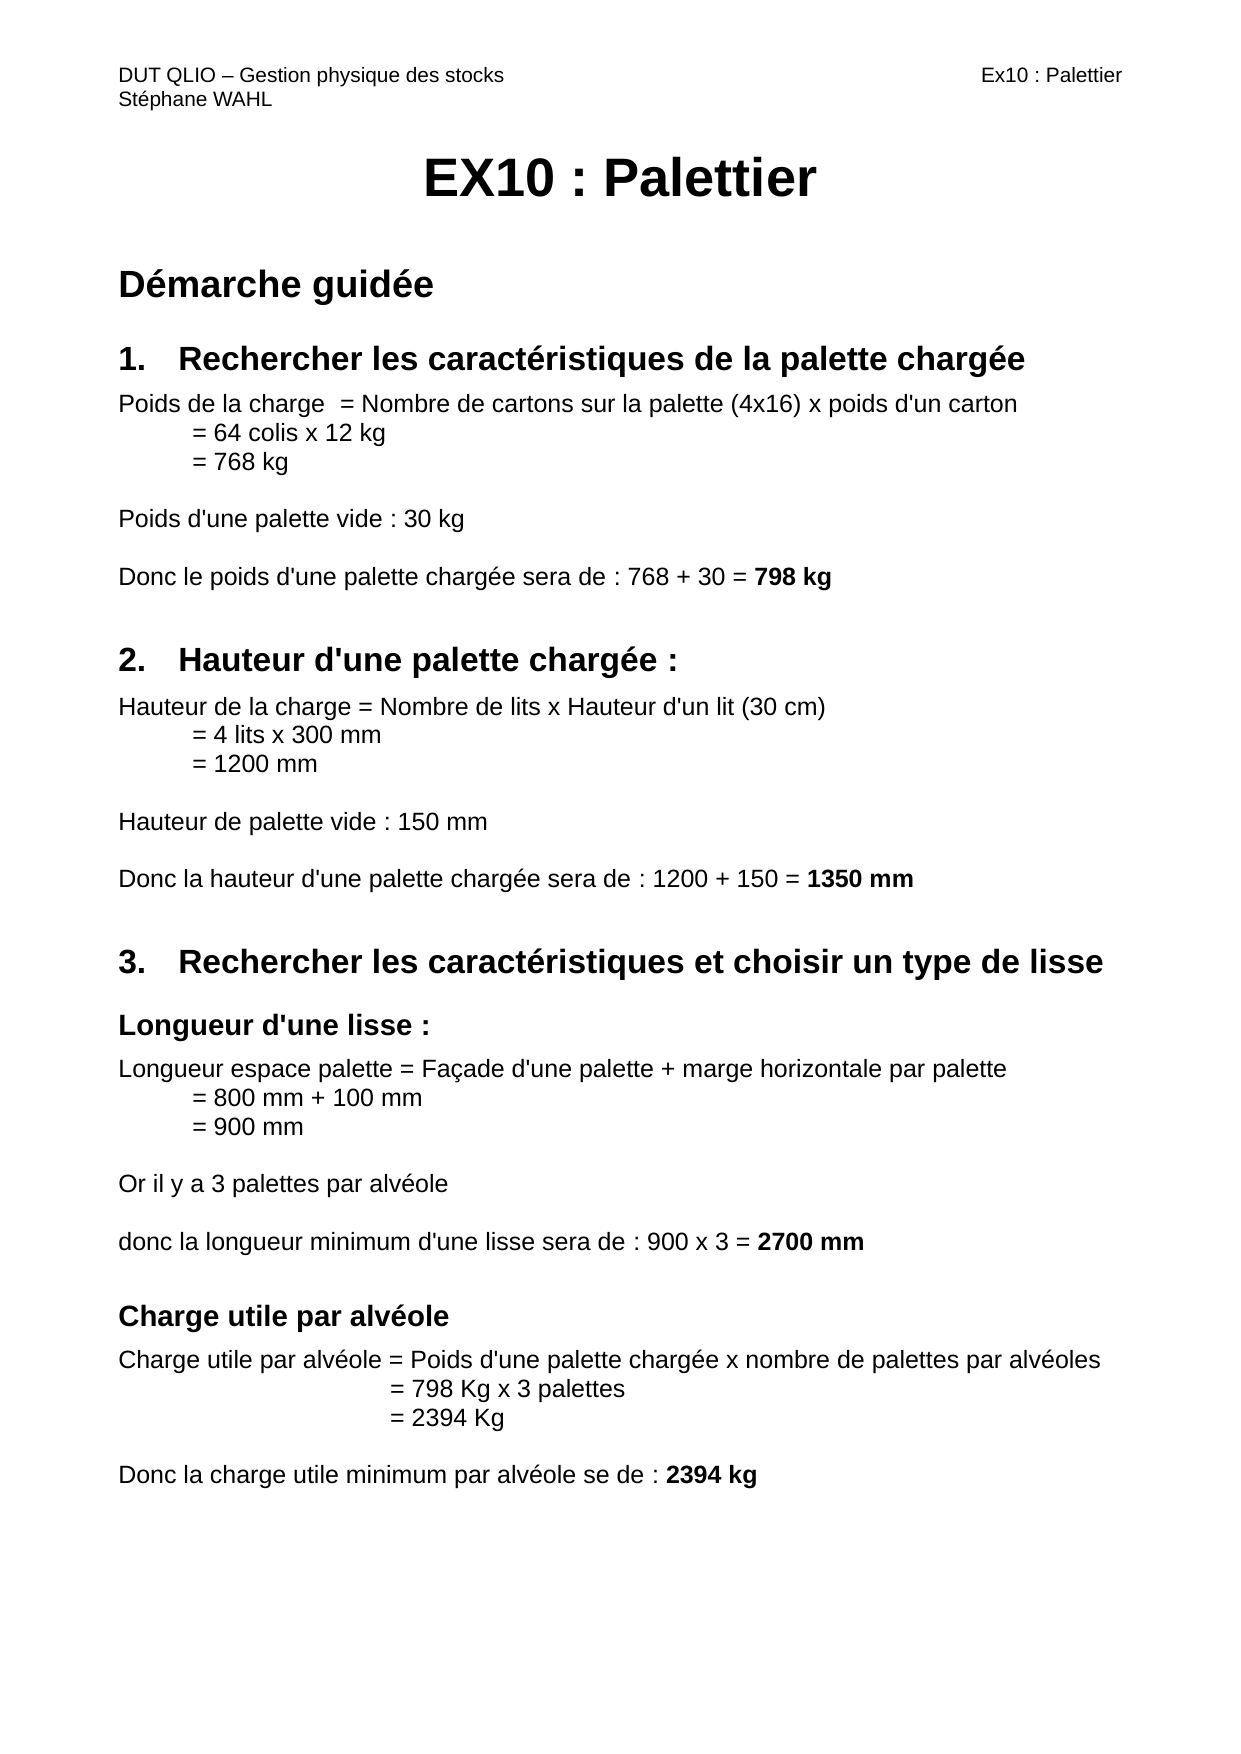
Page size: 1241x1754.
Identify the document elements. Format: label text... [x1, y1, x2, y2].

text = 900 mm [118, 1112, 1122, 1141]
text Donc la hauteur d'une palette chargée sera de : 1200 + 150 = 1350 mm [118, 864, 1122, 893]
text Hauteur de la charge = Nombre de lits x Hauteur d'un lit (30 cm) [118, 691, 1122, 720]
text = 4 lits x 300 mm [118, 720, 1122, 749]
text = 64 colis x 12 kg [118, 418, 1122, 447]
text Donc le poids d'une palette chargée sera de : 768 + 30 = 798 kg [118, 562, 1122, 591]
text = 800 mm + 100 mm [118, 1083, 1122, 1112]
subtitle Rechercher les caractéristiques de la palette chargée [118, 338, 1122, 377]
text = 1200 mm [118, 749, 1122, 778]
text Or il y a 3 palettes par alvéole [118, 1169, 1122, 1198]
text Hauteur de palette vide : 150 mm [118, 806, 1122, 835]
subtitle Charge utile par alvéole [118, 1299, 1122, 1333]
subtitle Longueur d'une lisse : [118, 1008, 1122, 1042]
text Poids de la charge = Nombre de cartons sur la palette (4x16) x poids d'un carton [118, 389, 1122, 418]
text Donc la charge utile minimum par alvéole se de : 2394 kg [118, 1460, 1122, 1489]
text donc la longueur minimum d'une lisse sera de : 900 x 3 = 2700 mm [118, 1227, 1122, 1256]
subtitle Hauteur d'une palette chargée : [118, 640, 1122, 679]
text Longueur espace palette = Façade d'une palette + marge horizontale par palette [118, 1054, 1122, 1083]
text Charge utile par alvéole = Poids d'une palette chargée x nombre de palettes par alvéoles [118, 1345, 1122, 1374]
text = 798 Kg x 3 palettes [118, 1374, 1122, 1403]
subtitle Démarche guidée [118, 261, 1122, 305]
text = 2394 Kg [118, 1403, 1122, 1431]
subtitle Rechercher les caractéristiques et choisir un type de lisse [118, 942, 1122, 981]
text EX10 : Palettier [118, 145, 1122, 208]
text Poids d'une palette vide : 30 kg [118, 504, 1122, 533]
text = 768 kg [118, 447, 1122, 476]
